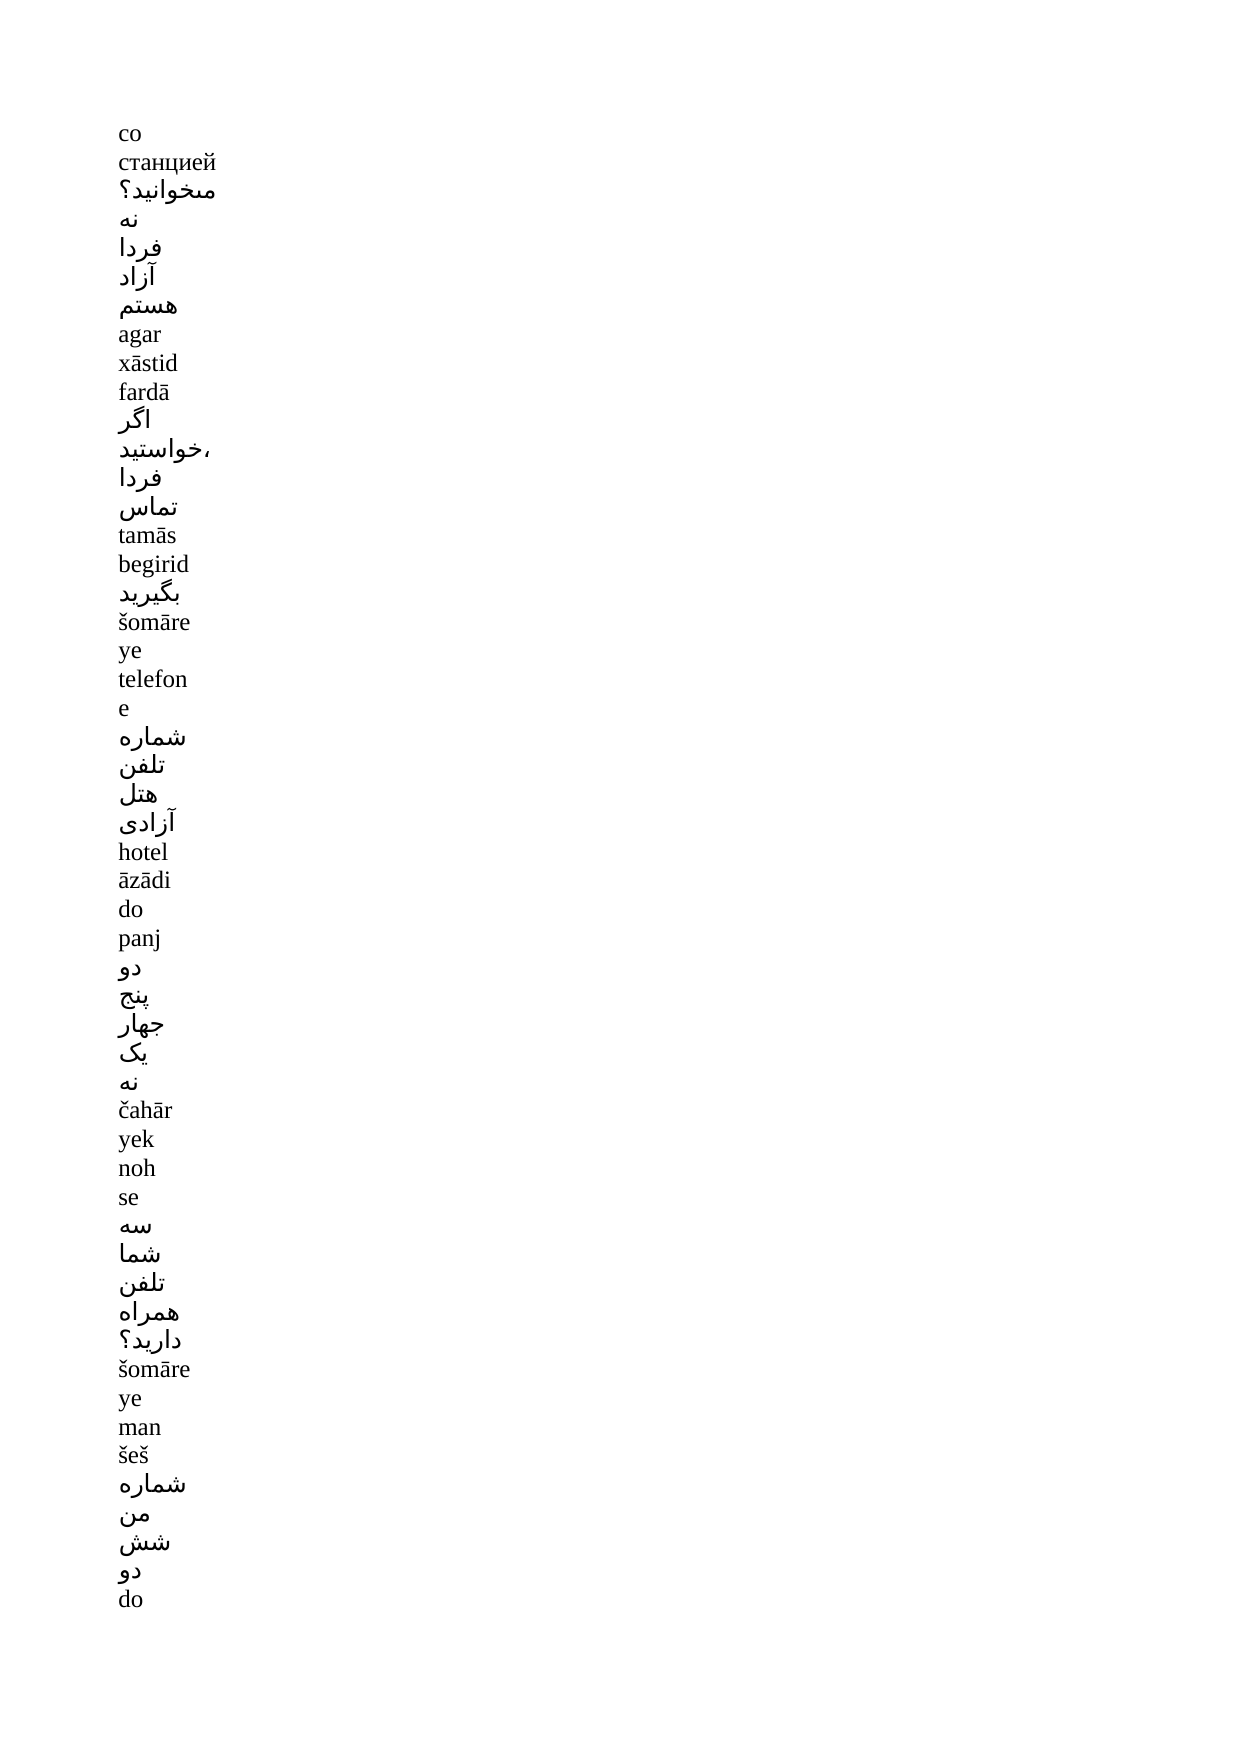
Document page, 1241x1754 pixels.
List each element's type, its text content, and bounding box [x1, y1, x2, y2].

text ‫دو [118, 952, 1122, 981]
text e [118, 693, 1122, 722]
text telefon [118, 664, 1122, 693]
text ‫شماره [118, 1469, 1122, 1498]
text agar [118, 319, 1122, 348]
text یک [118, 1038, 1122, 1067]
text do [118, 1584, 1122, 1613]
text دو‬ [118, 1556, 1122, 1584]
text šomāre [118, 607, 1122, 636]
text xāstid [118, 348, 1122, 377]
text šeš [118, 1441, 1122, 1469]
text دارید؟‬ [118, 1326, 1122, 1354]
text noh [118, 1153, 1122, 1182]
text پنج [118, 981, 1122, 1009]
text yek [118, 1124, 1122, 1153]
text ‫شما [118, 1239, 1122, 1268]
text čahār [118, 1096, 1122, 1124]
text تماس‬ [118, 492, 1122, 521]
text āzādi [118, 866, 1122, 894]
text do [118, 894, 1122, 923]
text fardā [118, 377, 1122, 406]
text ‫شماره [118, 722, 1122, 751]
text šomāre [118, 1354, 1122, 1383]
text со [118, 118, 1122, 147]
text станцией [118, 147, 1122, 176]
text شش [118, 1527, 1122, 1556]
text ye [118, 1383, 1122, 1412]
text ‫اگر [118, 406, 1122, 434]
text هتل [118, 779, 1122, 808]
text ‫سه‬ [118, 1211, 1122, 1239]
text ye [118, 636, 1122, 664]
text ‫مىخوانيد؟‬ [118, 176, 1122, 204]
text panj [118, 923, 1122, 952]
text فردا [118, 233, 1122, 262]
text se [118, 1182, 1122, 1211]
text tamās [118, 521, 1122, 549]
text هستم‬ [118, 291, 1122, 319]
text آزاد [118, 262, 1122, 291]
text تلفن [118, 751, 1122, 779]
text نه‬ [118, 1067, 1122, 1096]
text ‫نه [118, 204, 1122, 233]
text همراه [118, 1297, 1122, 1326]
text man [118, 1412, 1122, 1441]
text جهار [118, 1009, 1122, 1038]
text تلفن [118, 1268, 1122, 1297]
text hotel [118, 837, 1122, 866]
text خواستيد، [118, 434, 1122, 463]
text آزادى‬ [118, 808, 1122, 837]
text begirid [118, 549, 1122, 578]
text فردا [118, 463, 1122, 492]
text ‫بگيرید‬ [118, 578, 1122, 607]
text من [118, 1498, 1122, 1527]
